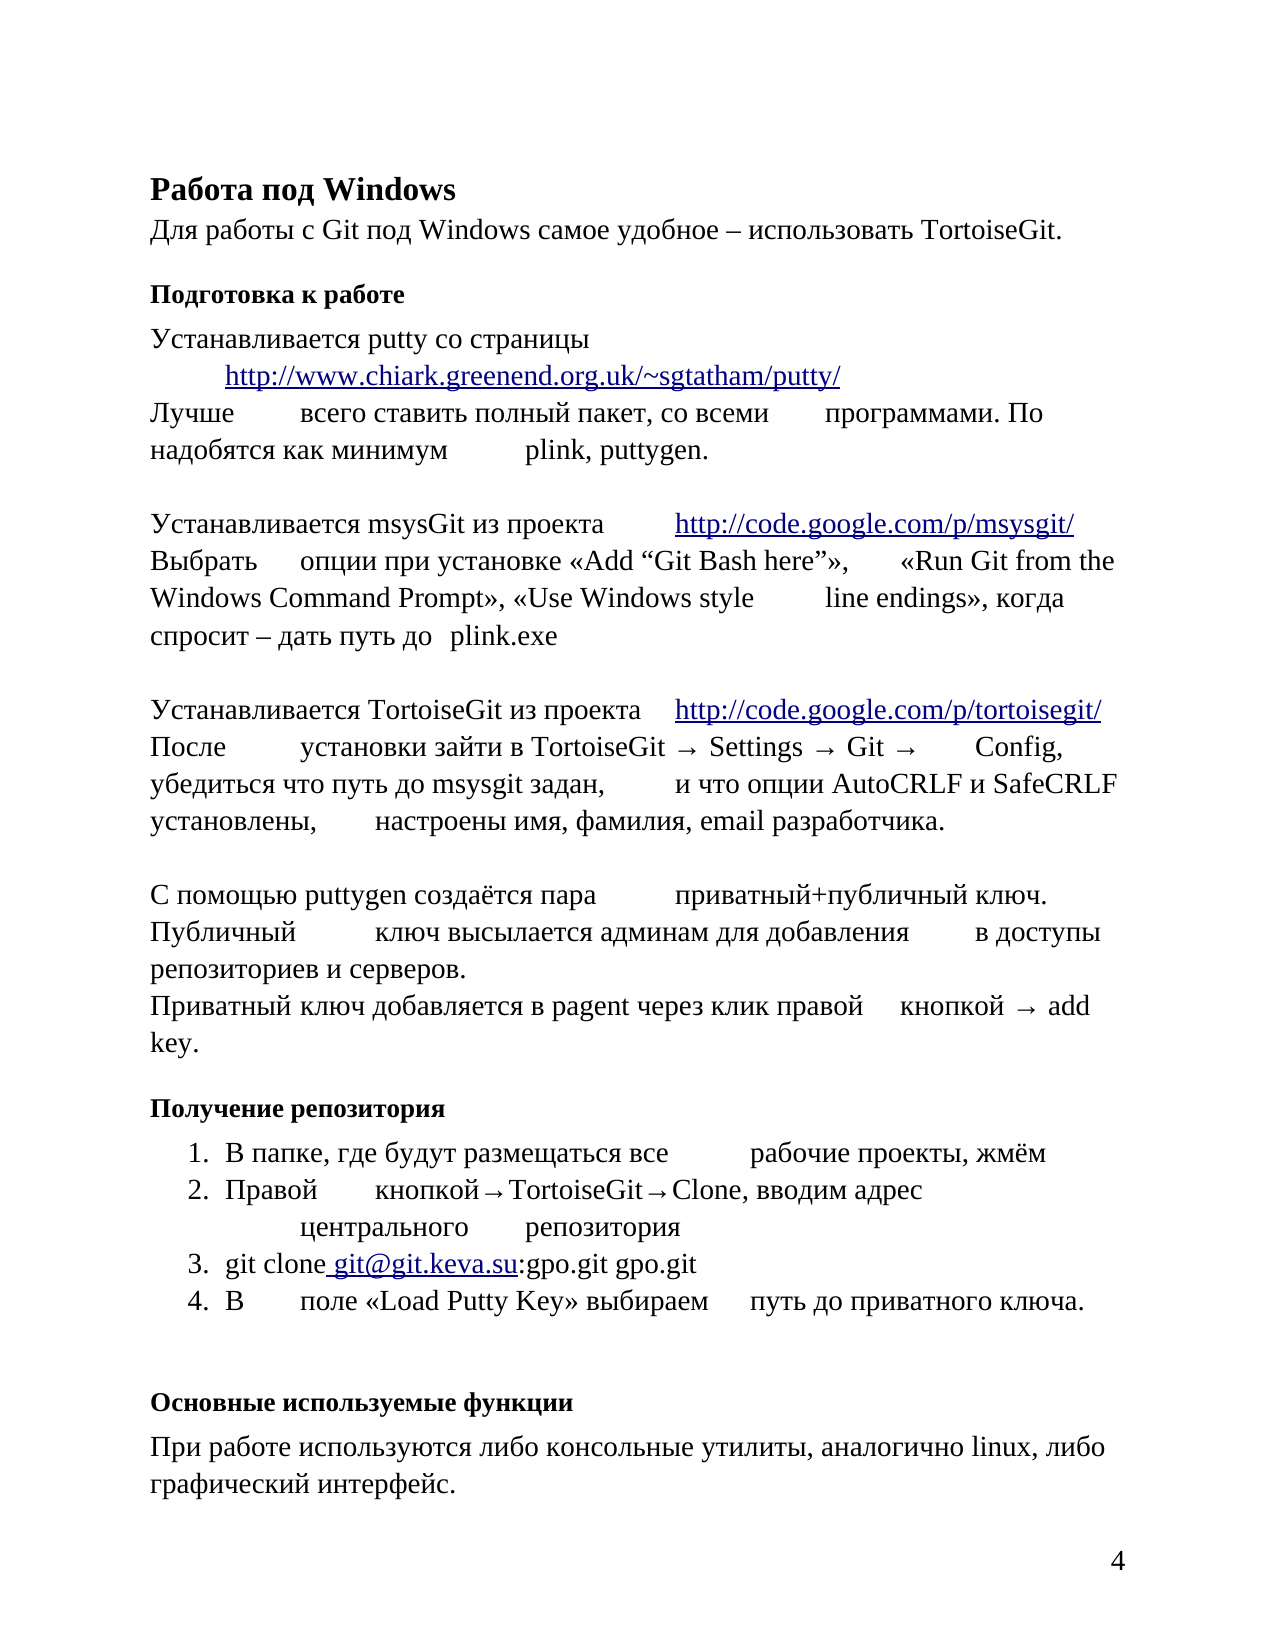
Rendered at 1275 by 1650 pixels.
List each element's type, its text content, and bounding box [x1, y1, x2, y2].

text Приватный ключ добавляется в pagent через клик правой кнопкой → add key. [150, 990, 1125, 1059]
text С помощью puttygen создаётся пара приватный+публичный ключ. [150, 878, 1125, 911]
text Лучше всего ставить полный пакет, со всеми программами. По надобятся как минимум plink, puttygen. [150, 396, 1125, 466]
text При работе используются либо консольные утилиты, аналогично linux, либо графический интерфейс. [150, 1430, 1125, 1500]
list В поле «Load Putty Key» выбираем путь до приватного ключа. [187, 1284, 1125, 1317]
subtitle Основные используемые функции [150, 1388, 1125, 1418]
text После установки зайти в TortoiseGit → Settings → Git → Config, убедиться что путь до msysgit задан, и что опции AutoCRLF и SafeCRLF установлены, настроены имя, фамилия, email разработчика. [150, 730, 1125, 837]
text Устанавливается putty со страницы http://www.chiark.greenend.org.uk/~sgtatham/putty/ [150, 322, 1125, 392]
list git clone git@git.keva.su:gpo.git gpo.git [187, 1247, 1125, 1279]
text Публичный ключ высылается админам для добавления в доступы репозиториев и серверов. [150, 916, 1125, 985]
text Устанавливается TortoiseGit из проекта http://code.google.com/p/tortoisegit/ [150, 693, 1125, 725]
text Устанавливается msysGit из проекта http://code.google.com/p/msysgit/ [150, 508, 1125, 540]
list Правой кнопкой→TortoiseGit→Clone, вводим адрес центрального репозитория [187, 1173, 1125, 1242]
text Для работы с Git под Windows самое удобное – использовать TortoiseGit. [150, 213, 1125, 246]
text Выбрать опции при установке «Add “Git Bash here”», «Run Git from the Windows Command Prompt», «Use Windows style line endings», когда спросит – дать путь до plink.exe [150, 545, 1125, 651]
subtitle Работа под Windows [150, 171, 1125, 208]
subtitle Получение репозитория [150, 1093, 1125, 1123]
subtitle Подготовка к работе [150, 279, 1125, 309]
list В папке, где будут размещаться все рабочие проекты, жмём [187, 1136, 1125, 1168]
